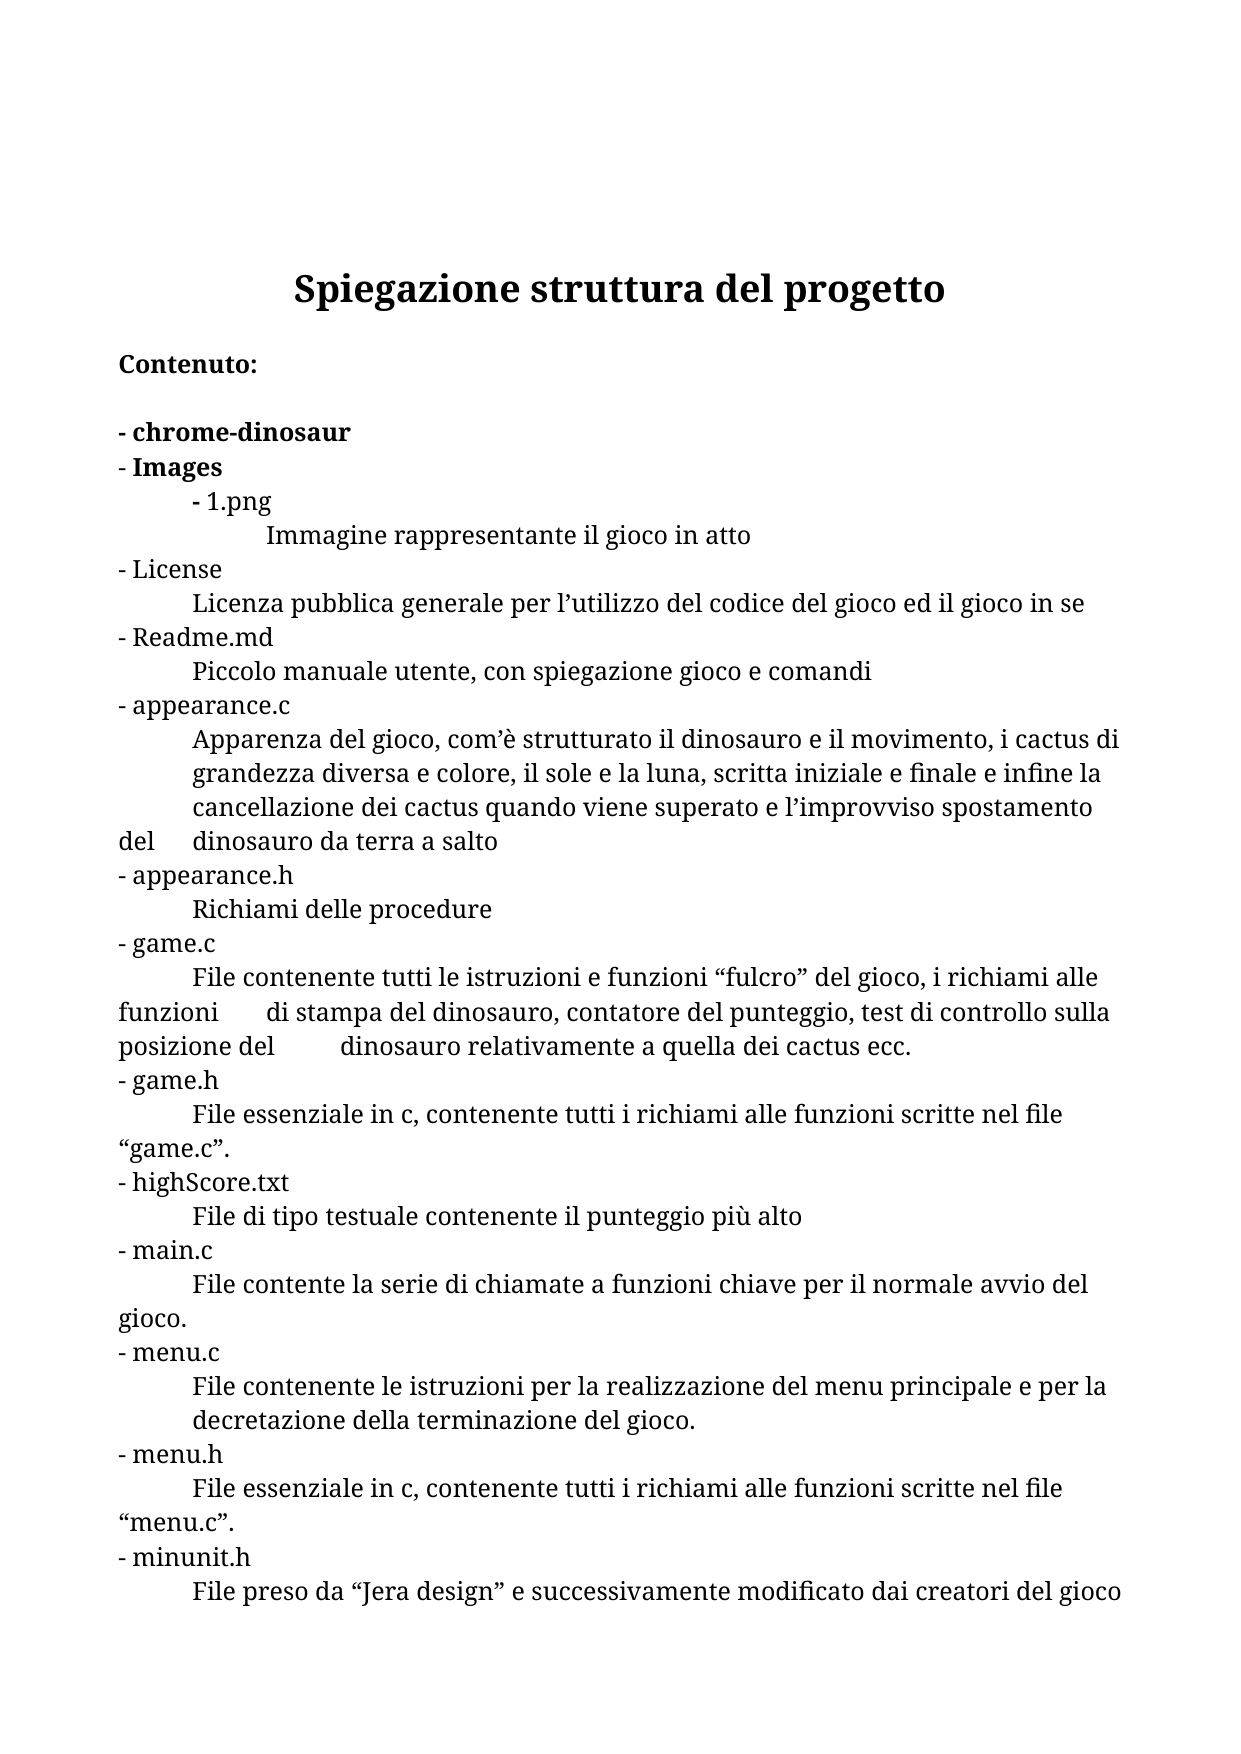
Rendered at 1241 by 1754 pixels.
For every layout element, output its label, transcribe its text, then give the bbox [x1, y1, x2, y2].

text - appearance.c [118, 688, 1122, 722]
text - game.h [118, 1062, 1122, 1096]
text - Images [118, 449, 1122, 483]
text Apparenza del gioco, com’è strutturato il dinosauro e il movimento, i cactus di grandezza diversa e colore, il sole e la luna, scritta iniziale e finale e infine la cancellazione dei cactus quando viene superato e l’improvviso spostamento del dinosauro da terra a salto [118, 722, 1122, 858]
text File contente la serie di chiamate a funzioni chiave per il normale avvio del gioco. [118, 1267, 1122, 1335]
text - menu.h [118, 1437, 1122, 1471]
text - 1.png [118, 483, 1122, 517]
text File di tipo testuale contenente il punteggio più alto [118, 1198, 1122, 1233]
text - License [118, 551, 1122, 585]
text File contenente le istruzioni per la realizzazione del menu principale e per la decretazione della terminazione del gioco. [118, 1369, 1122, 1437]
text - highScore.txt [118, 1164, 1122, 1198]
text - minunit.h [118, 1539, 1122, 1573]
text Immagine rappresentante il gioco in atto [118, 517, 1122, 551]
text Licenza pubblica generale per l’utilizzo del codice del gioco ed il gioco in se [118, 585, 1122, 619]
text - Readme.md [118, 619, 1122, 653]
text Piccolo manuale utente, con spiegazione gioco e comandi [118, 653, 1122, 688]
text - appearance.h [118, 858, 1122, 892]
text File contenente tutti le istruzioni e funzioni “fulcro” del gioco, i richiami alle funzioni di stampa del dinosauro, contatore del punteggio, test di controllo sulla posizione del dinosauro relativamente a quella dei cactus ecc. [118, 960, 1122, 1062]
text Richiami delle procedure [118, 892, 1122, 926]
text - menu.c [118, 1335, 1122, 1369]
text - main.c [118, 1233, 1122, 1267]
text Spiegazione struttura del progetto [118, 262, 1122, 313]
text Contenuto: [118, 347, 1122, 381]
text File preso da “Jera design” e successivamente modificato dai creatori del gioco [118, 1573, 1122, 1607]
text File essenziale in c, contenente tutti i richiami alle funzioni scritte nel file “menu.c”. [118, 1471, 1122, 1539]
text - game.c [118, 926, 1122, 960]
text File essenziale in c, contenente tutti i richiami alle funzioni scritte nel file “game.c”. [118, 1096, 1122, 1164]
text - chrome-dinosaur [118, 415, 1122, 449]
